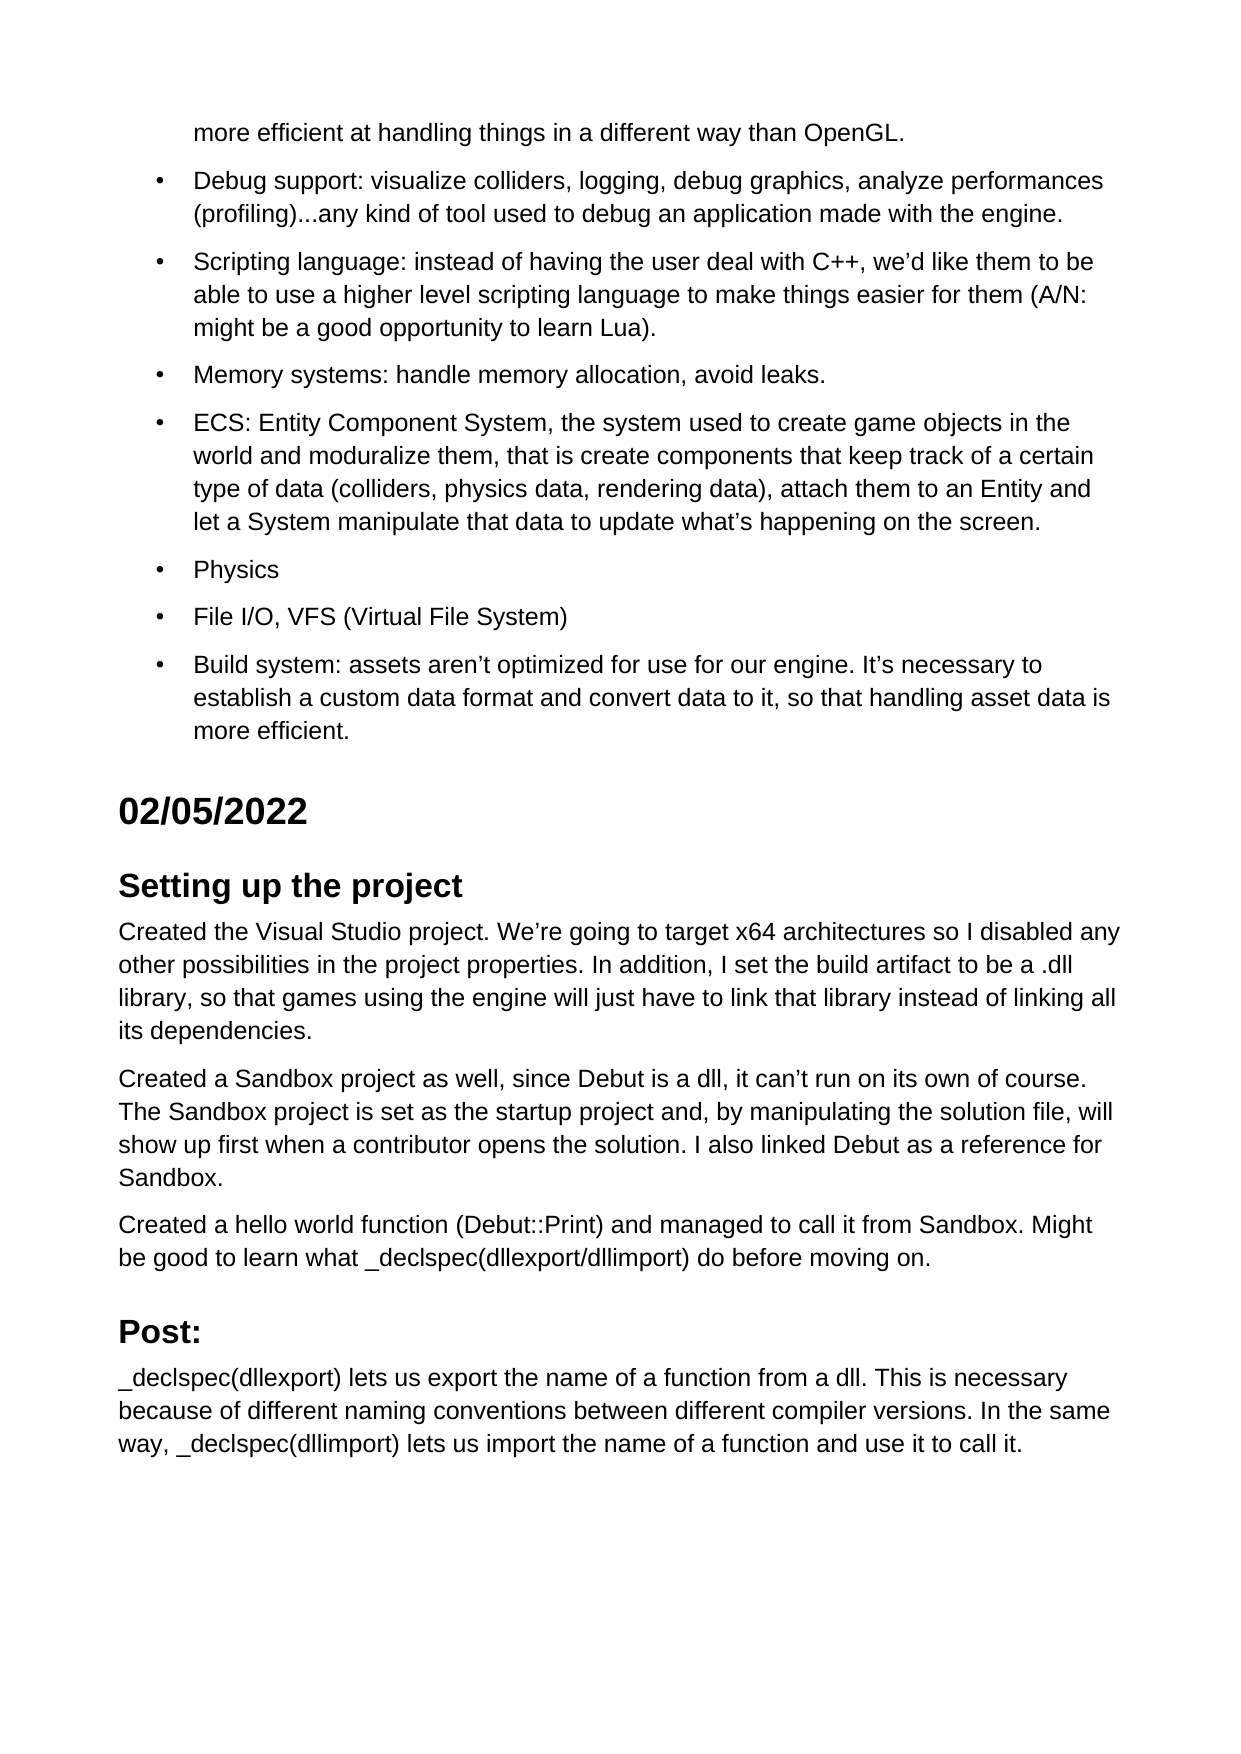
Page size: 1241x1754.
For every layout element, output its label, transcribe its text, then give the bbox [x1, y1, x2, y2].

text Created a hello world function (Debut::Print) and managed to call it from Sandbox. Might be good to learn what _declspec(dllexport/dllimport) do before moving on. [118, 1210, 1122, 1272]
list Physics [156, 555, 1122, 583]
subtitle 02/05/2022 [118, 789, 1122, 832]
text Created the Visual Studio project. We’re going to target x64 architectures so I disabled any other possibilities in the project properties. In addition, I set the build artifact to be a .dll library, so that games using the engine will just have to link that library instead of linking all its dependencies. [118, 917, 1122, 1045]
list Debug support: visualize colliders, logging, debug graphics, analyze performances (profiling)...any kind of tool used to debug an application made with the engine. [156, 166, 1122, 228]
text _declspec(dllexport) lets us export the name of a function from a dll. This is necessary because of different naming conventions between different compiler versions. In the same way, _declspec(dllimport) lets us import the name of a function and use it to call it. [118, 1363, 1122, 1458]
subtitle Post: [118, 1312, 1122, 1350]
list more efficient at handling things in a different way than OpenGL. [156, 118, 1122, 147]
list Build system: assets aren’t optimized for use for our engine. It’s necessary to establish a custom data format and convert data to it, so that handling asset data is more efficient. [156, 650, 1122, 745]
list File I/O, VFS (Virtual File System) [156, 602, 1122, 631]
subtitle Setting up the project [118, 866, 1122, 904]
list ECS: Entity Component System, the system used to create game objects in the world and moduralize them, that is create components that keep track of a certain type of data (colliders, physics data, rendering data), attach them to an Entity and let a System manipulate that data to update what’s happening on the screen. [156, 408, 1122, 536]
list Memory systems: handle memory allocation, avoid leaks. [156, 360, 1122, 389]
list Scripting language: instead of having the user deal with C++, we’d like them to be able to use a higher level scripting language to make things easier for them (A/N: might be a good opportunity to learn Lua). [156, 246, 1122, 341]
text Created a Sandbox project as well, since Debut is a dll, it can’t run on its own of course. The Sandbox project is set as the startup project and, by manipulating the solution file, will show up first when a contributor opens the solution. I also linked Debut as a reference for Sandbox. [118, 1064, 1122, 1191]
